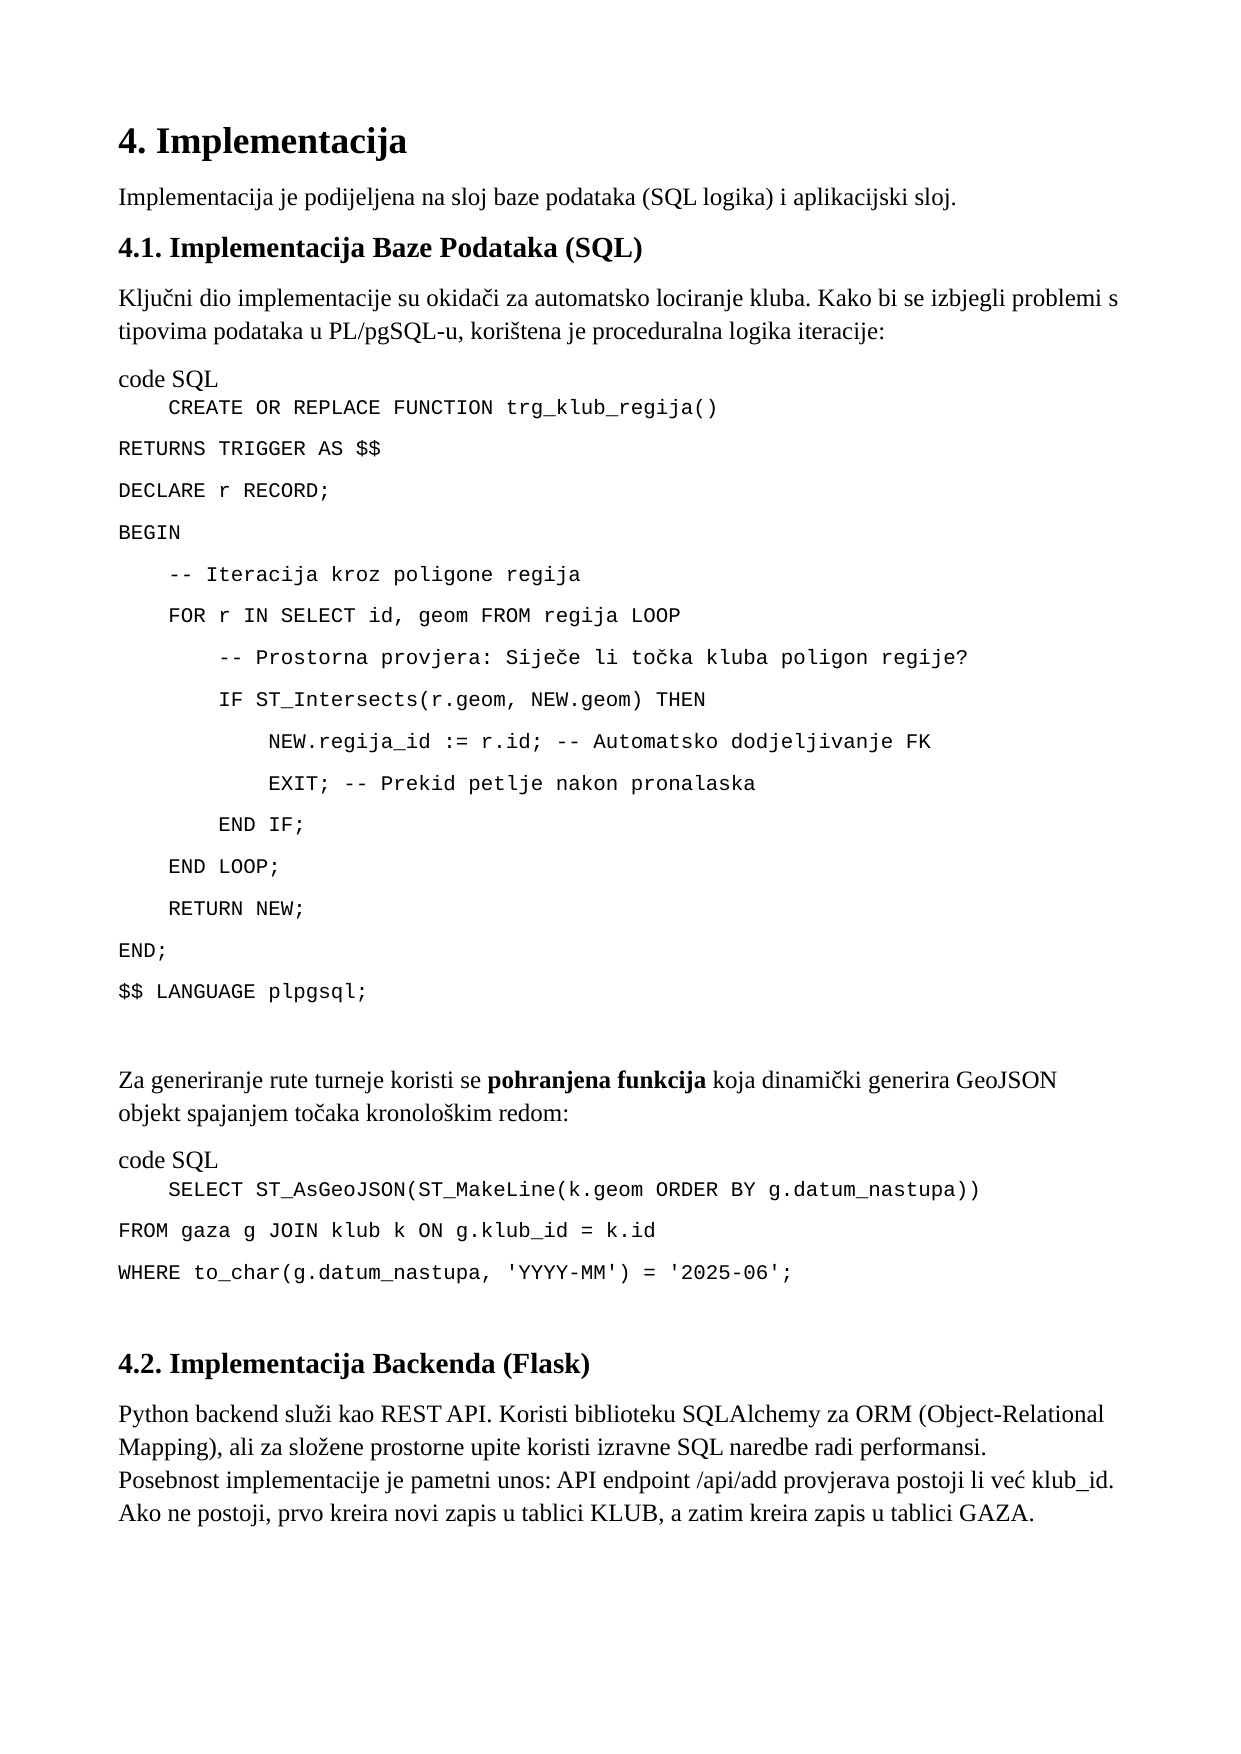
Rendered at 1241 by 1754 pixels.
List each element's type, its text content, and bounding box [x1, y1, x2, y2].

text Implementacija je podijeljena na sloj baze podataka (SQL logika) i aplikacijski sloj. [118, 182, 1122, 211]
subtitle 4. Implementacija [118, 118, 1122, 161]
text DECLARE r RECORD; [118, 480, 1122, 504]
text BEGIN [118, 522, 1122, 546]
text Python backend služi kao REST API. Koristi biblioteku SQLAlchemy za ORM (Object-Relational Mapping), ali za složene prostorne upite koristi izravne SQL naredbe radi performansi. Posebnost implementacije je pametni unos: API endpoint /api/add provjerava postoji li već klub_id. Ako ne postoji, prvo kreira novi zapis u tablici KLUB, a zatim kreira zapis u tablici GAZA. [118, 1399, 1122, 1527]
text WHERE to_char(g.datum_nastupa, 'YYYY-MM') = '2025-06'; [118, 1262, 1122, 1286]
text END LOOP; [118, 856, 1122, 880]
subtitle 4.2. Implementacija Backenda (Flask) [118, 1346, 1122, 1379]
text END; [118, 940, 1122, 963]
text Ključni dio implementacije su okidači za automatsko lociranje kluba. Kako bi se izbjegli problemi s tipovima podataka u PL/pgSQL-u, korištena je proceduralna logika iteracije: [118, 283, 1122, 345]
text END IF; [118, 814, 1122, 838]
text FOR r IN SELECT id, geom FROM regija LOOP [118, 606, 1122, 629]
text -- Iteracija kroz poligone regija [118, 564, 1122, 587]
text RETURNS TRIGGER AS $$ [118, 438, 1122, 462]
text SELECT ST_AsGeoJSON(ST_MakeLine(k.geom ORDER BY g.datum_nastupa)) [118, 1179, 1122, 1202]
text -- Prostorna provjera: Siječe li točka kluba poligon regije? [118, 647, 1122, 671]
text code SQL [118, 364, 1122, 392]
text $$ LANGUAGE plpgsql; [118, 981, 1122, 1005]
text RETURN NEW; [118, 898, 1122, 922]
text code SQL [118, 1146, 1122, 1174]
subtitle 4.1. Implementacija Baze Podataka (SQL) [118, 230, 1122, 263]
text CREATE OR REPLACE FUNCTION trg_klub_regija() [118, 397, 1122, 420]
text FROM gaza g JOIN klub k ON g.klub_id = k.id [118, 1220, 1122, 1244]
text Za generiranje rute turneje koristi se pohranjena funkcija koja dinamički generira GeoJSON objekt spajanjem točaka kronološkim redom: [118, 1065, 1122, 1127]
text EXIT; -- Prekid petlje nakon pronalaska [118, 773, 1122, 796]
text IF ST_Intersects(r.geom, NEW.geom) THEN [118, 689, 1122, 713]
text NEW.regija_id := r.id; -- Automatsko dodjeljivanje FK [118, 731, 1122, 754]
